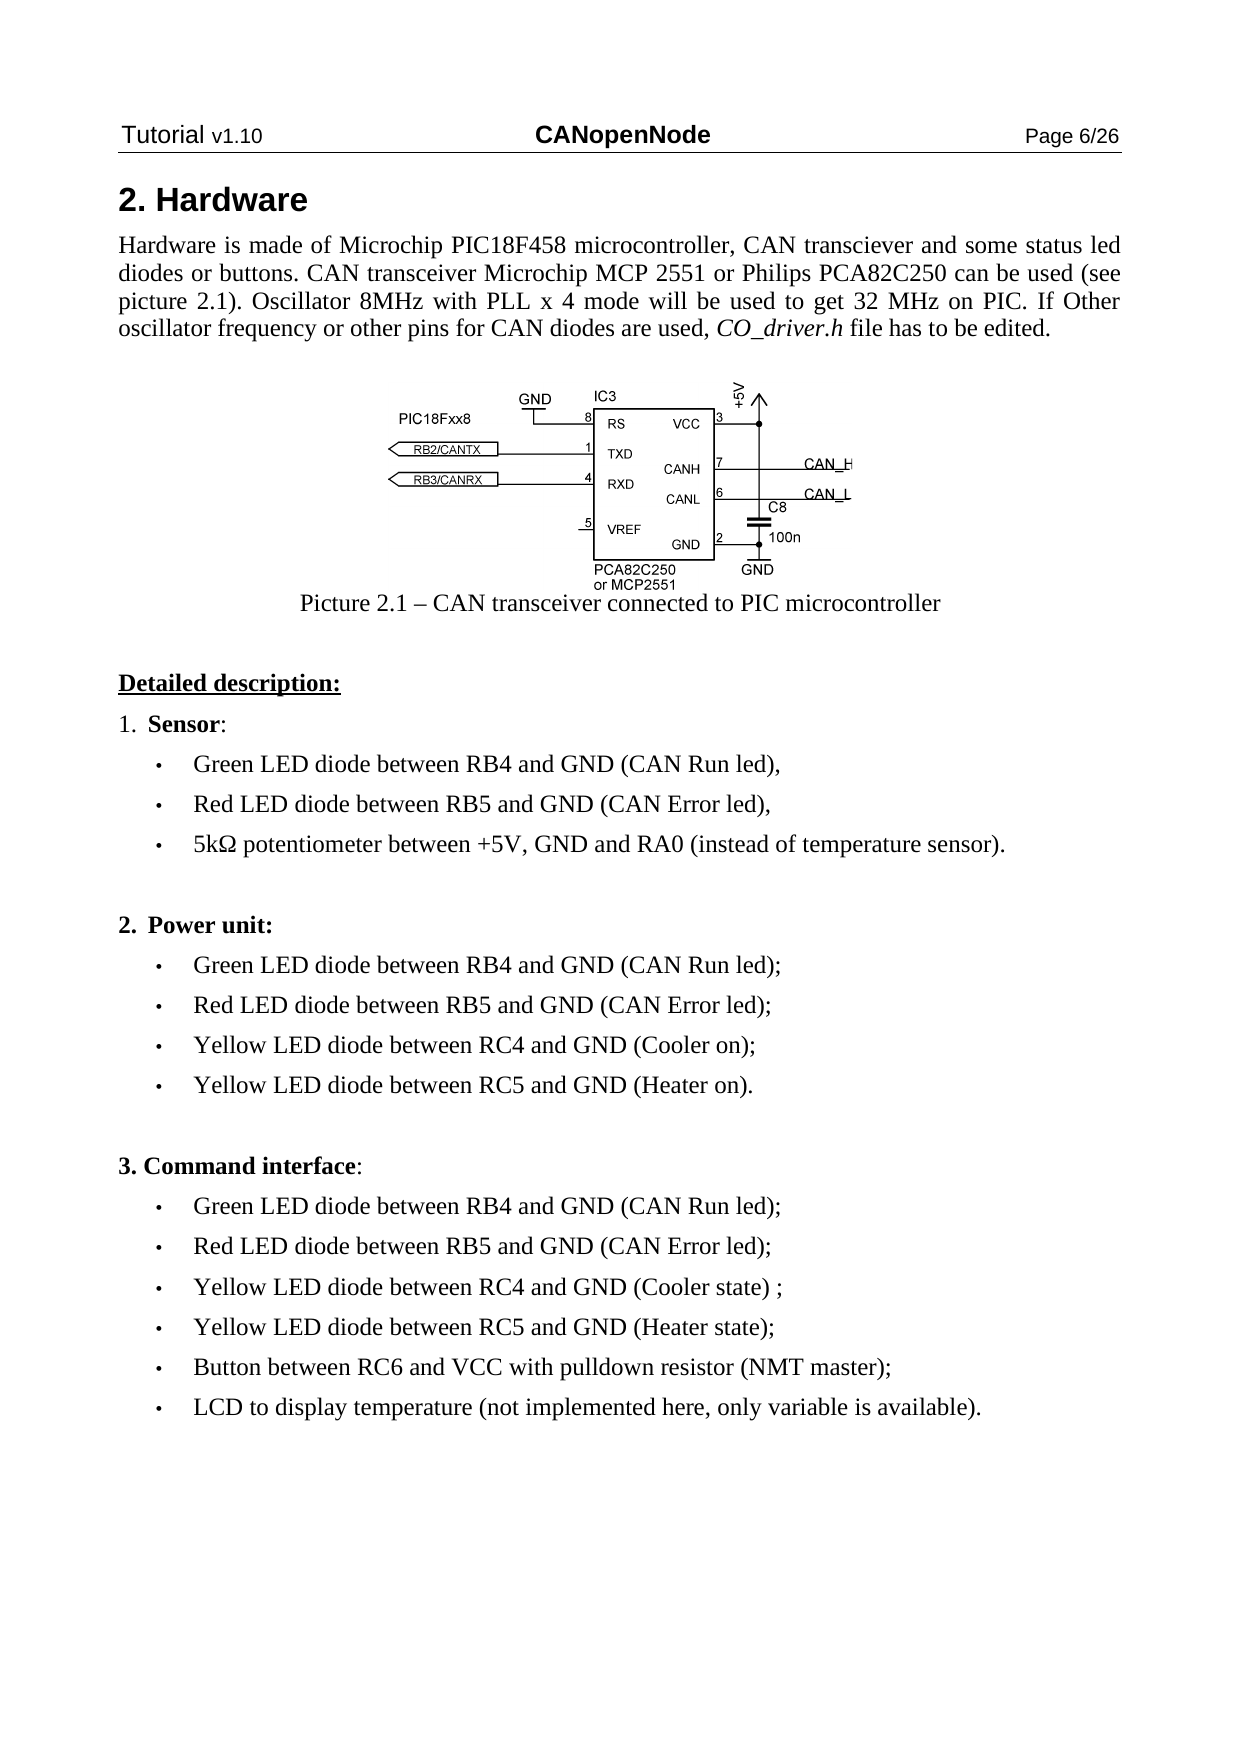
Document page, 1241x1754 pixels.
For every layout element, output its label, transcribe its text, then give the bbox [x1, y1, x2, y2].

list Button between RC6 and VCC with pulldown resistor (NMT master); [156, 1353, 1122, 1381]
text Picture 2.1 – CAN transceiver connected to PIC microcontroller [118, 395, 1122, 617]
list Red LED diode between RB5 and GND (CAN Error led); [156, 1232, 1122, 1260]
list LCD to display temperature (not implemented here, only variable is available). [156, 1393, 1122, 1421]
list Power unit: [118, 911, 1122, 938]
text Detailed description: [118, 669, 1122, 697]
subtitle 2. Hardware [118, 182, 1122, 219]
list Yellow LED diode between RC4 and GND (Cooler on); [156, 1031, 1122, 1059]
text Hardware is made of Microchip PIC18F458 microcontroller, CAN transciever and some status led diodes or buttons. CAN transceiver Microchip MCP 2551 or Philips PCA82C250 can be used (see picture 2.1). Oscillator 8MHz with PLL x 4 mode will be used to get 32 MHz on PIC. If Other oscillator frequency or other pins for CAN diodes are used, CO_driver.h file has to be edited. [118, 231, 1122, 342]
list Yellow LED diode between RC5 and GND (Heater state); [156, 1313, 1122, 1341]
text 3. Command interface: [118, 1152, 1122, 1180]
list Yellow LED diode between RC4 and GND (Cooler state) ; [156, 1273, 1122, 1300]
list Yellow LED diode between RC5 and GND (Heater on). [156, 1072, 1122, 1099]
list Green LED diode between RB4 and GND (CAN Run led), [156, 750, 1122, 778]
list Red LED diode between RB5 and GND (CAN Error led); [156, 991, 1122, 1019]
list 5kΩ potentiometer between +5V, GND and RA0 (instead of temperature sensor). [156, 830, 1122, 858]
list Sensor: [118, 710, 1122, 737]
list Green LED diode between RB4 and GND (CAN Run led); [156, 1192, 1122, 1220]
list Red LED diode between RB5 and GND (CAN Error led), [156, 790, 1122, 818]
list Green LED diode between RB4 and GND (CAN Run led); [156, 951, 1122, 979]
picture [388, 382, 853, 590]
